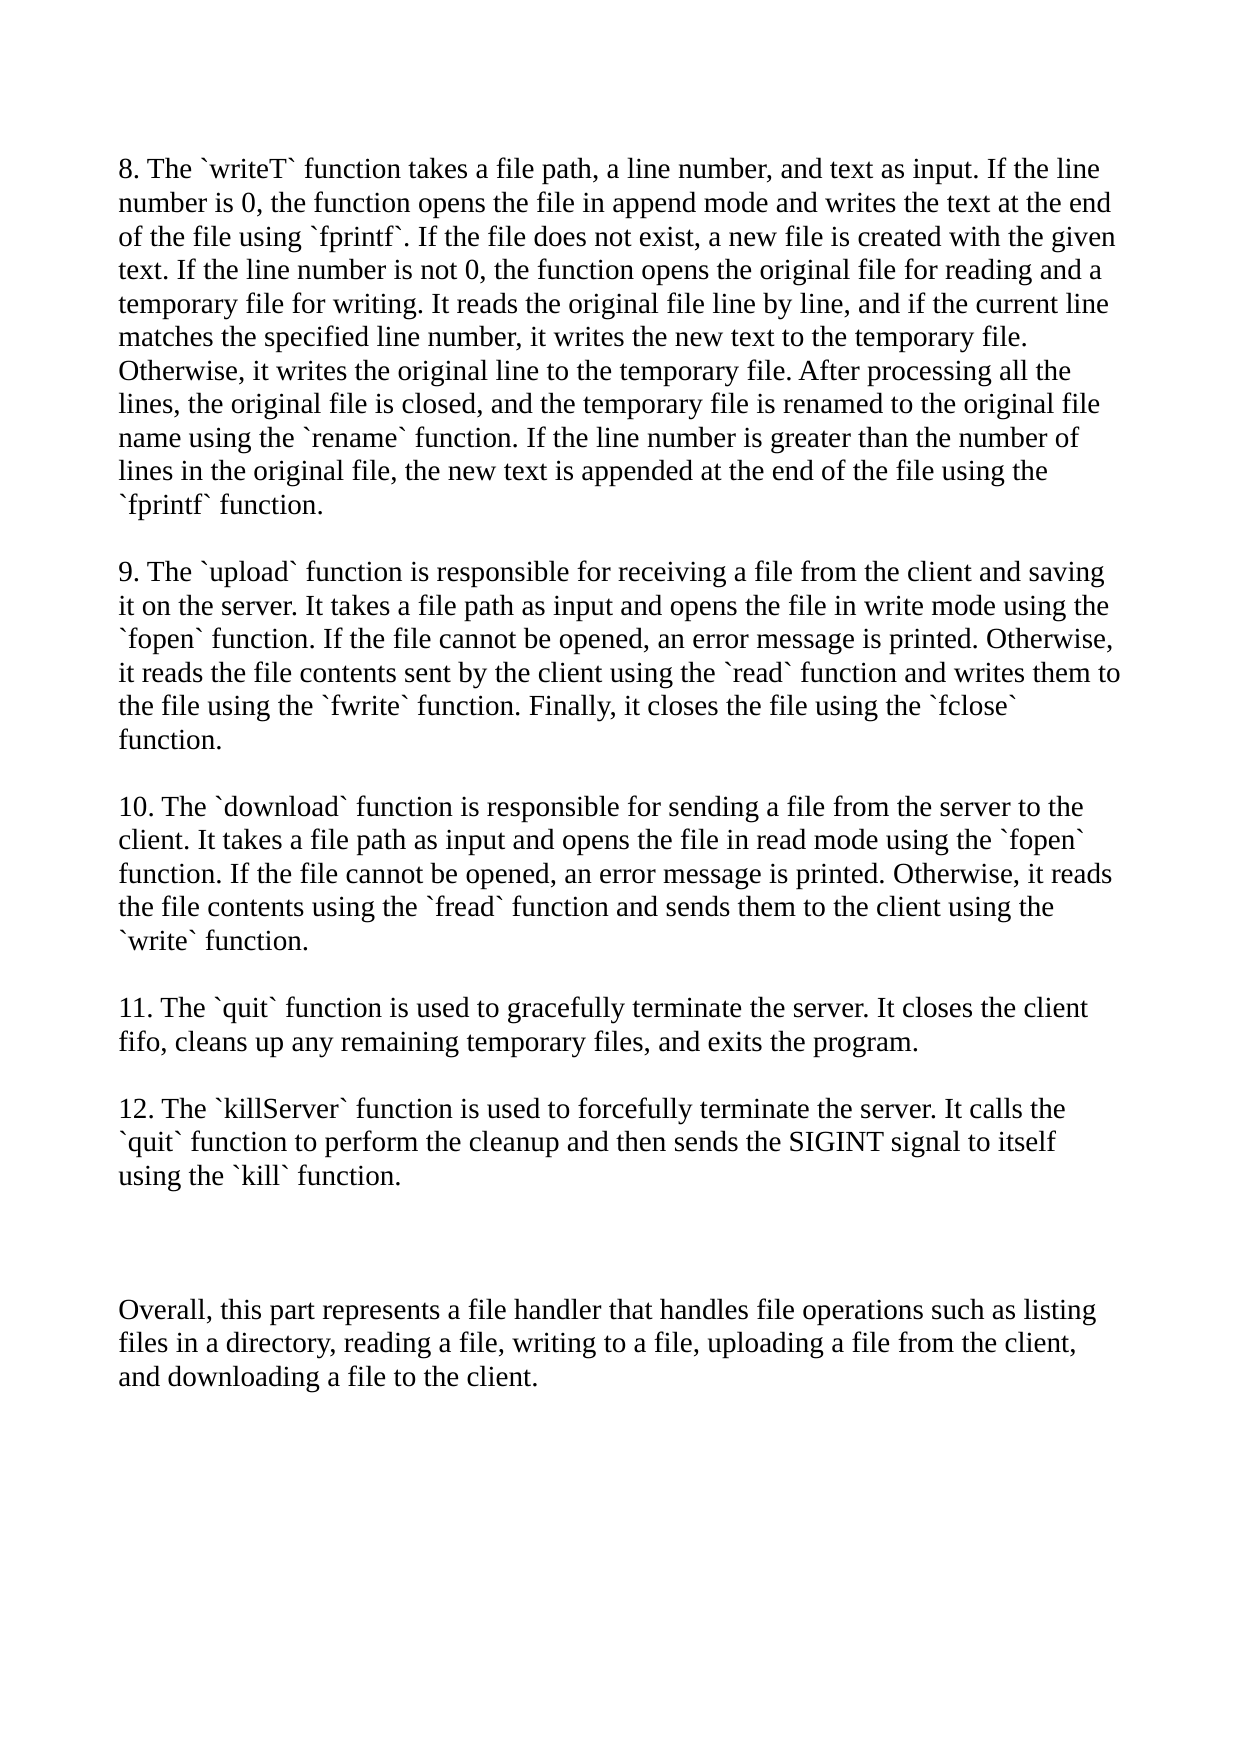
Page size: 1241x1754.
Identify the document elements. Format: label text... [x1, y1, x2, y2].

text 10. The `download` function is responsible for sending a file from the server to the client. It takes a file path as input and opens the file in read mode using the `fopen` function. If the file cannot be opened, an error message is printed. Otherwise, it reads the file contents using the `fread` function and sends them to the client using the `write` function. [118, 789, 1122, 957]
text 11. The `quit` function is used to gracefully terminate the server. It closes the client fifo, cleans up any remaining temporary files, and exits the program. [118, 990, 1122, 1057]
text 12. The `killServer` function is used to forcefully terminate the server. It calls the `quit` function to perform the cleanup and then sends the SIGINT signal to itself using the `kill` function. [118, 1091, 1122, 1191]
text 9. The `upload` function is responsible for receiving a file from the client and saving it on the server. It takes a file path as input and opens the file in write mode using the `fopen` function. If the file cannot be opened, an error message is printed. Otherwise, it reads the file contents sent by the client using the `read` function and writes them to the file using the `fwrite` function. Finally, it closes the file using the `fclose` function. [118, 554, 1122, 755]
text Overall, this part represents a file handler that handles file operations such as listing files in a directory, reading a file, writing to a file, uploading a file from the client, and downloading a file to the client. [118, 1292, 1122, 1393]
text 8. The `writeT` function takes a file path, a line number, and text as input. If the line number is 0, the function opens the file in append mode and writes the text at the end of the file using `fprintf`. If the file does not exist, a new file is created with the given text. If the line number is not 0, the function opens the original file for reading and a temporary file for writing. It reads the original file line by line, and if the current line matches the specified line number, it writes the new text to the temporary file. Otherwise, it writes the original line to the temporary file. After processing all the lines, the original file is closed, and the temporary file is renamed to the original file name using the `rename` function. If the line number is greater than the number of lines in the original file, the new text is appended at the end of the file using the `fprintf` function. [118, 152, 1122, 521]
